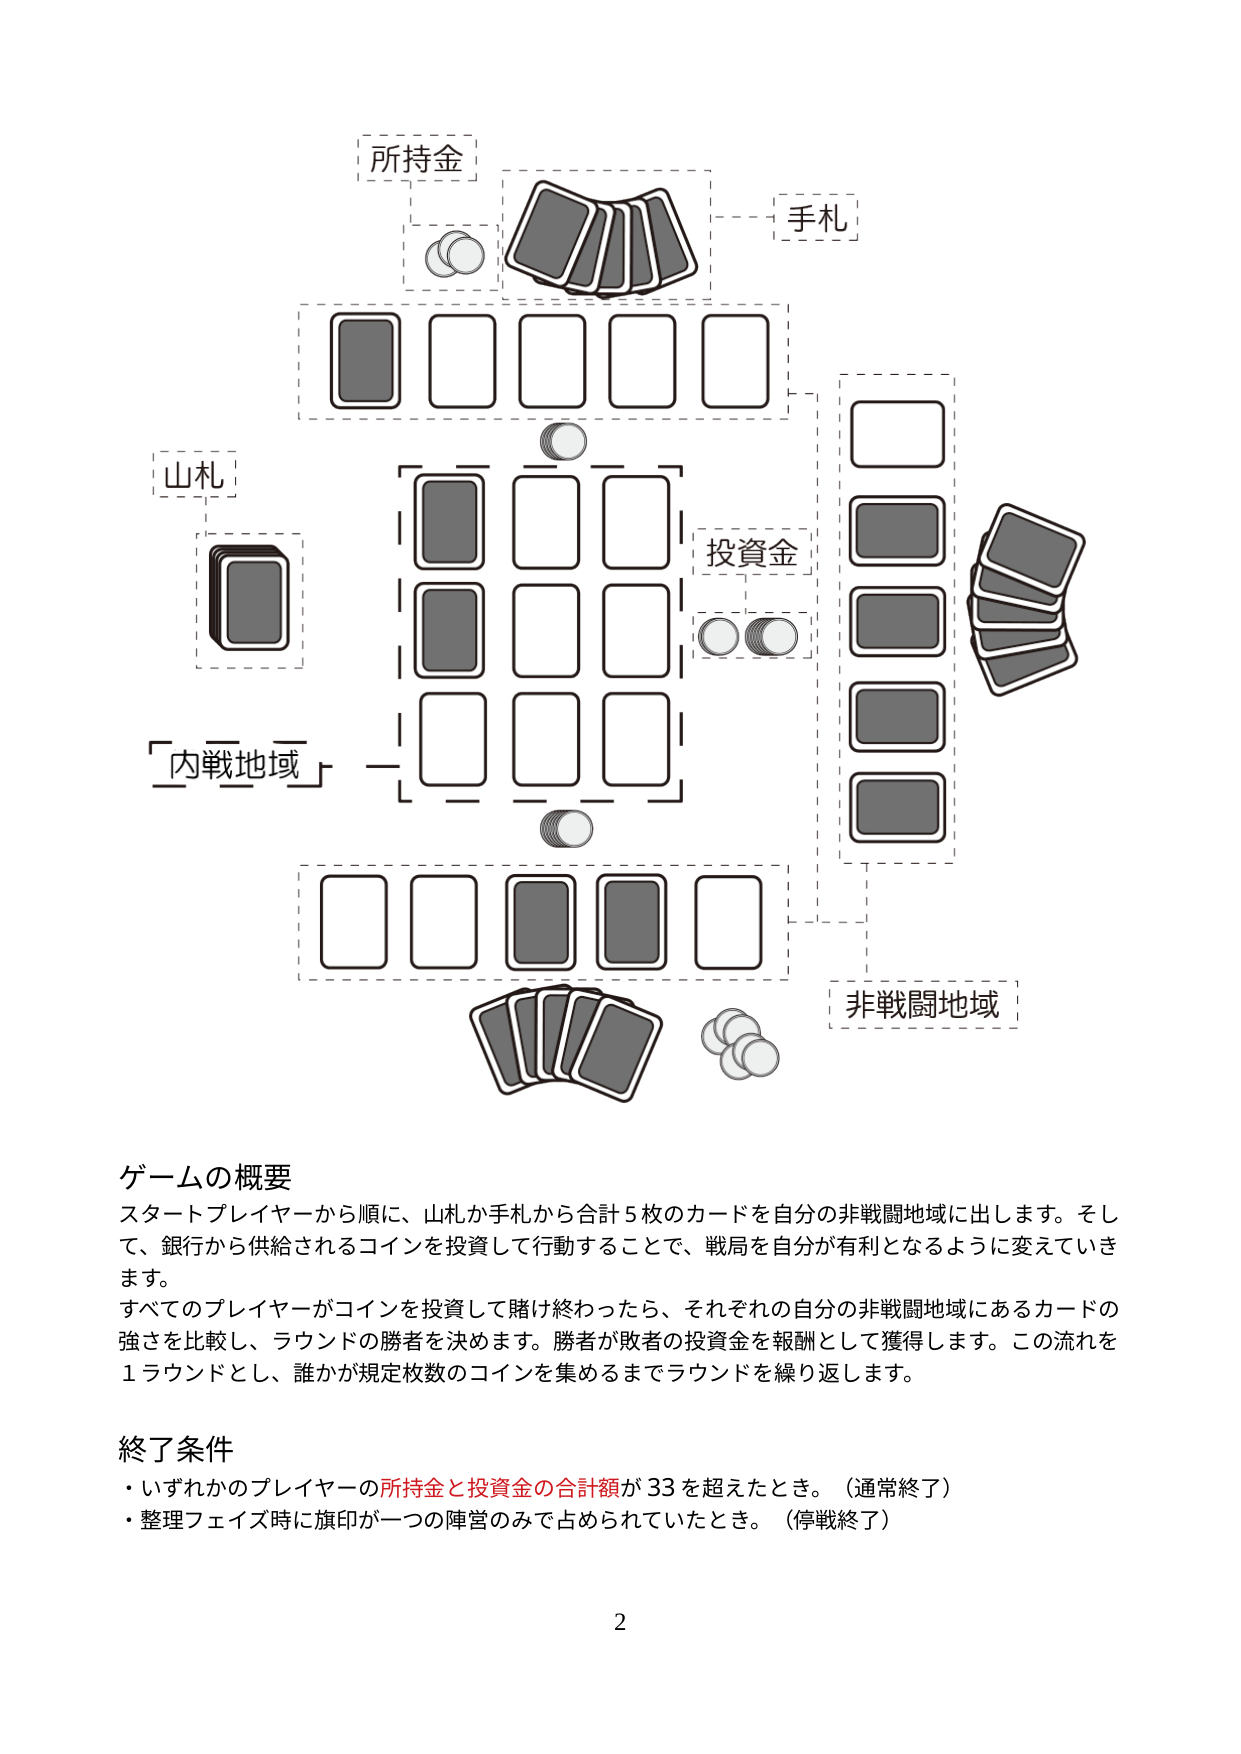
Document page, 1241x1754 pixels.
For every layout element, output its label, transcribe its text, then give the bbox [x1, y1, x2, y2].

text ・整理フェイズ時に旗印が一つの陣営のみで占められていたとき。（停戦終了） [118, 1503, 1122, 1535]
text スタートプレイヤーから順に、山札か手札から合計5枚のカードを自分の非戦闘地域に出します。そして、銀行から供給されるコインを投資して行動することで、戦局を自分が有利となるように変えていきます。 [118, 1197, 1122, 1292]
picture [118, 118, 1123, 1126]
text ゲームの概要 [118, 1155, 1122, 1197]
text すべてのプレイヤーがコインを投資して賭け終わったら、それぞれの自分の非戦闘地域にあるカードの強さを比較し、ラウンドの勝者を決めます。勝者が敗者の投資金を報酬として獲得します。この流れを１ラウンドとし、誰かが規定枚数のコインを集めるまでラウンドを繰り返します。 [118, 1292, 1122, 1387]
text ・いずれかのプレイヤーの所持金と投資金の合計額が33を超えたとき。（通常終了） [118, 1469, 1122, 1503]
text 終了条件 [118, 1427, 1122, 1469]
